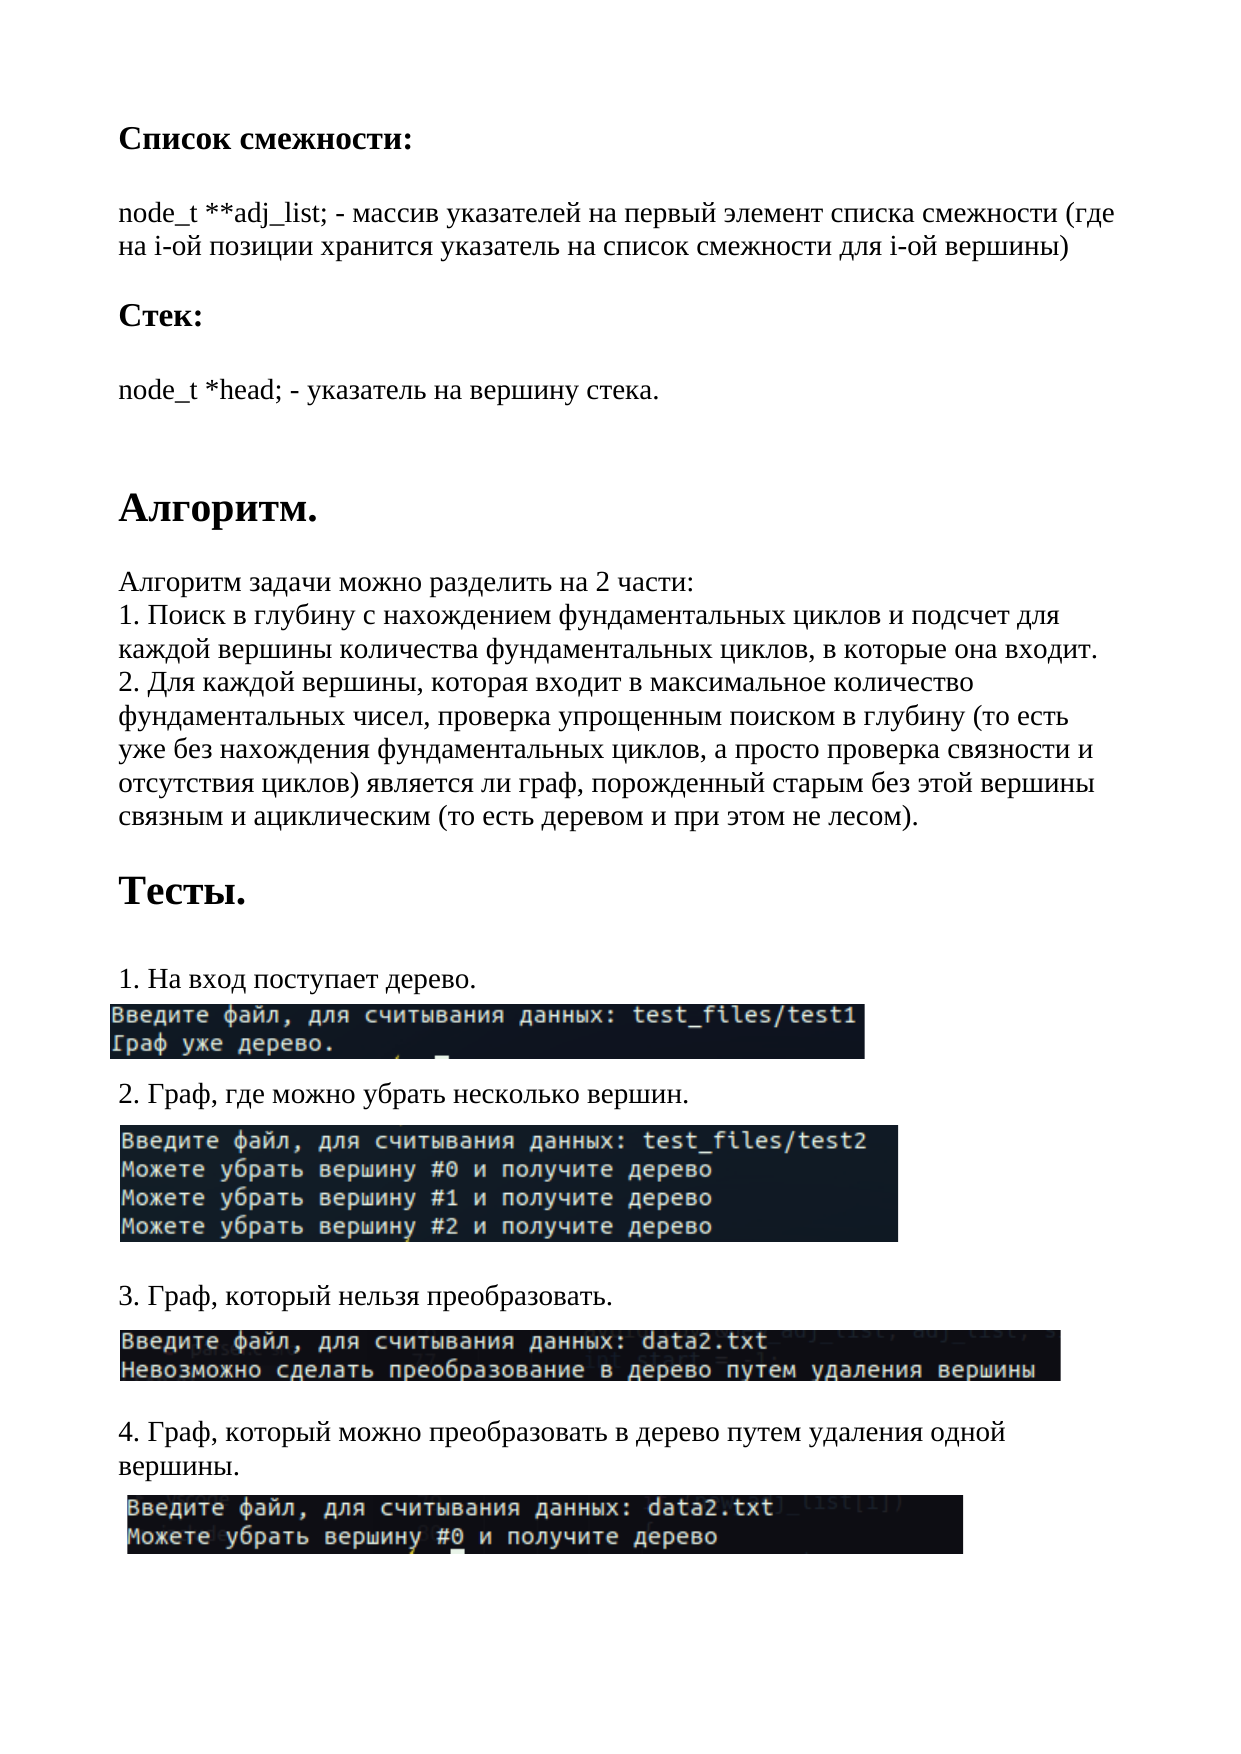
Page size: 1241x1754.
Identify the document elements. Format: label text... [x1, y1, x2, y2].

picture [127, 1495, 964, 1554]
text 2. Для каждой вершины, которая входит в максимальное количество фундаментальных чисел, проверка упрощенным поиском в глубину (то есть уже без нахождения фундаментальных циклов, а просто проверка связности и отсутствия циклов) является ли граф, порожденный старым без этой вершины связным и ациклическим (то есть деревом и при этом не лесом). [118, 664, 1122, 832]
text node_t **adj_list; - массив указателей на первый элемент списка смежности (где на i-ой позиции хранится указатель на список смежности для i-ой вершины) [118, 195, 1122, 262]
text 2. Граф, где можно убрать несколько вершин. [118, 1076, 1122, 1110]
text node_t *head; - указатель на вершину стека. [118, 372, 1122, 406]
text Алгоритм задачи можно разделить на 2 части: [118, 564, 1122, 597]
text 3. Граф, который нельзя преобразовать. [118, 1278, 1122, 1311]
text 1. Поиск в глубину с нахождением фундаментальных циклов и подсчет для каждой вершины количества фундаментальных циклов, в которые она входит. [118, 597, 1122, 664]
text Список смежности: [118, 118, 1122, 156]
picture [120, 1125, 899, 1242]
text Алгоритм. [118, 482, 1122, 530]
picture [110, 1004, 865, 1059]
text 1. На вход поступает дерево. [118, 961, 1122, 995]
picture [120, 1330, 1061, 1381]
text 4. Граф, который можно преобразовать в дерево путем удаления одной вершины. [118, 1414, 1122, 1481]
text Тесты. [118, 866, 1122, 913]
text Стек: [118, 295, 1122, 334]
